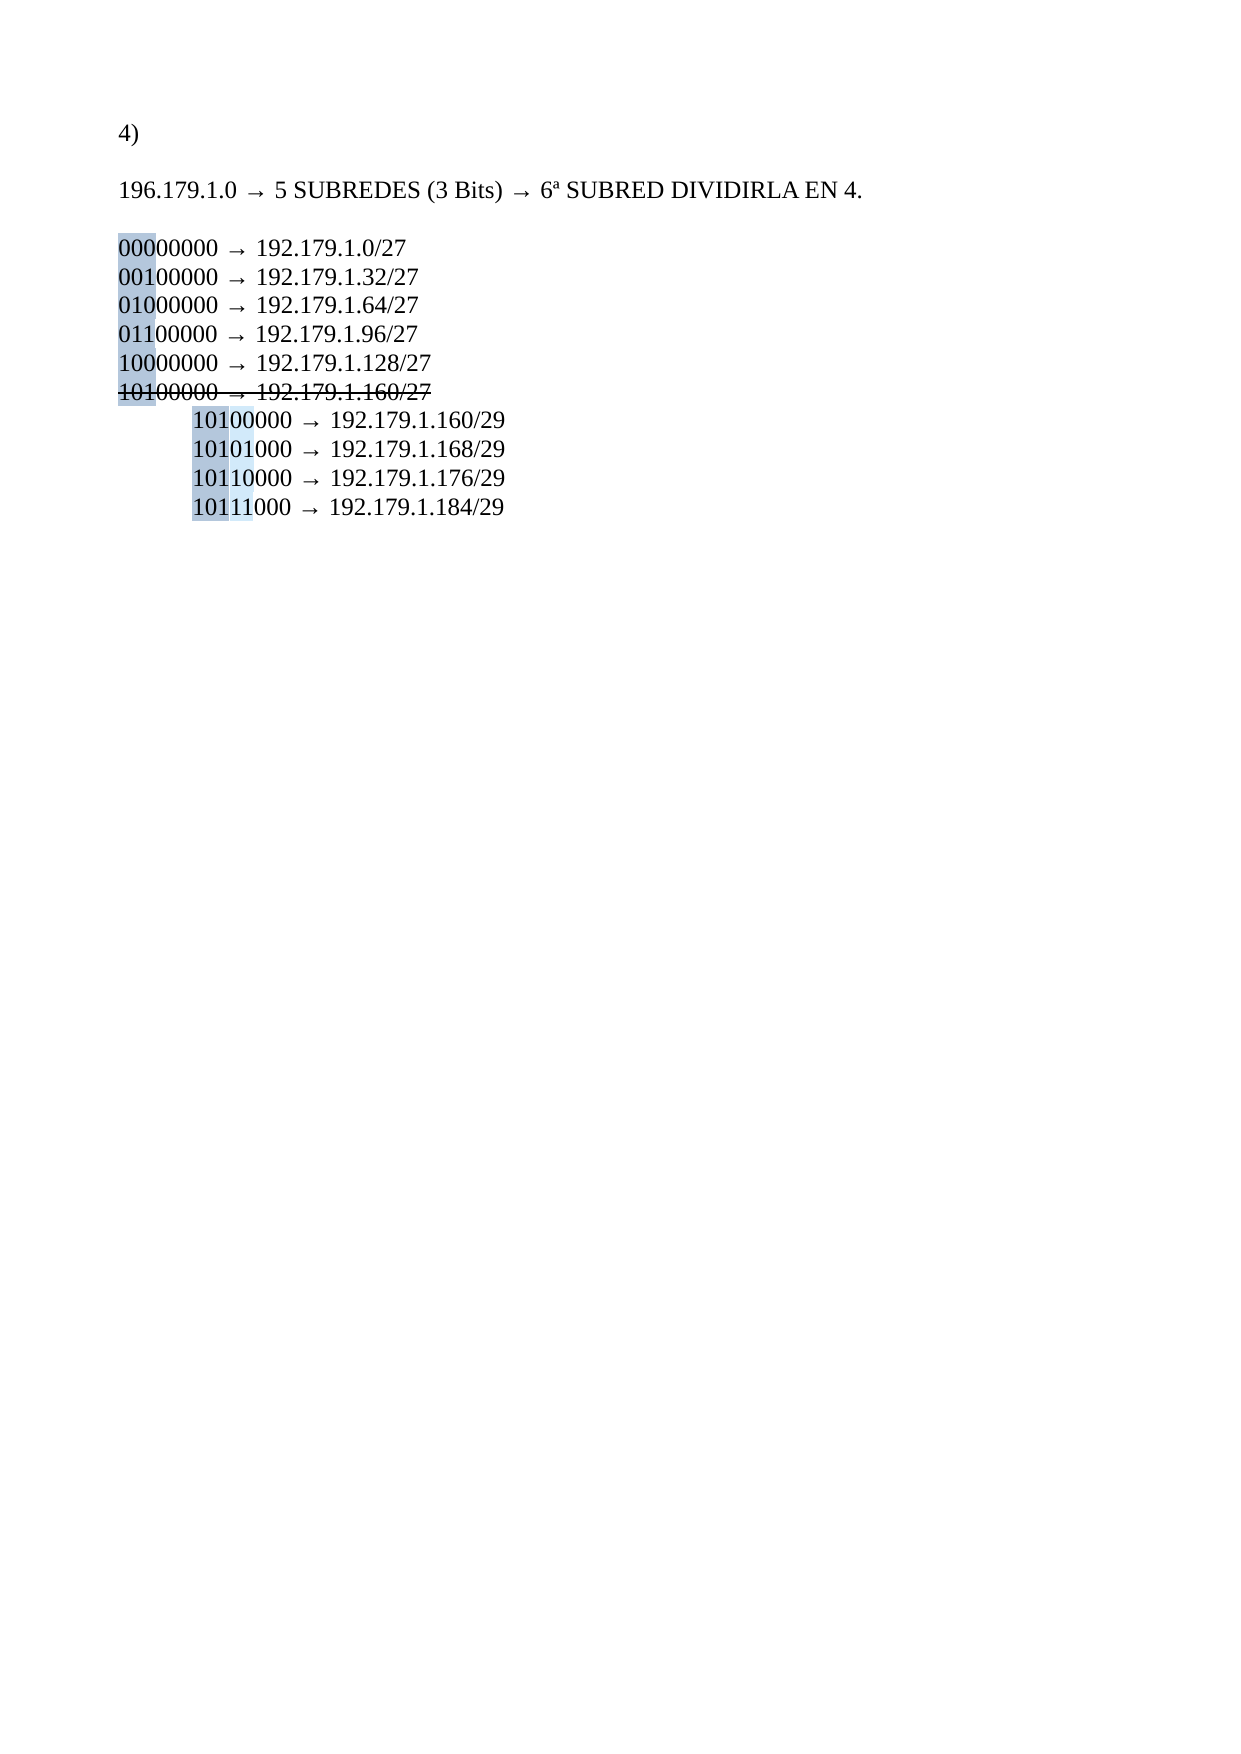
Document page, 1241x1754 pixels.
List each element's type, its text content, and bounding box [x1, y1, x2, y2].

text 01000000 → 192.179.1.64/27 [118, 291, 1122, 319]
text 10000000 → 192.179.1.128/27 [118, 348, 1122, 377]
text 4) [118, 118, 1122, 147]
text 01100000 → 192.179.1.96/27 [118, 319, 1122, 348]
text 196.179.1.0 → 5 SUBREDES (3 Bits) → 6ª SUBRED DIVIDIRLA EN 4. [118, 176, 1122, 204]
text 00100000 → 192.179.1.32/27 [118, 262, 1122, 291]
text 10100000 → 192.179.1.160/29 [118, 406, 1122, 434]
text 00000000 → 192.179.1.0/27 [118, 233, 1122, 262]
text 10101000 → 192.179.1.168/29 [118, 434, 1122, 463]
text 10110000 → 192.179.1.176/29 [118, 463, 1122, 492]
text 10100000 → 192.179.1.160/27 [118, 377, 1122, 406]
text 10111000 → 192.179.1.184/29 [118, 492, 1122, 521]
